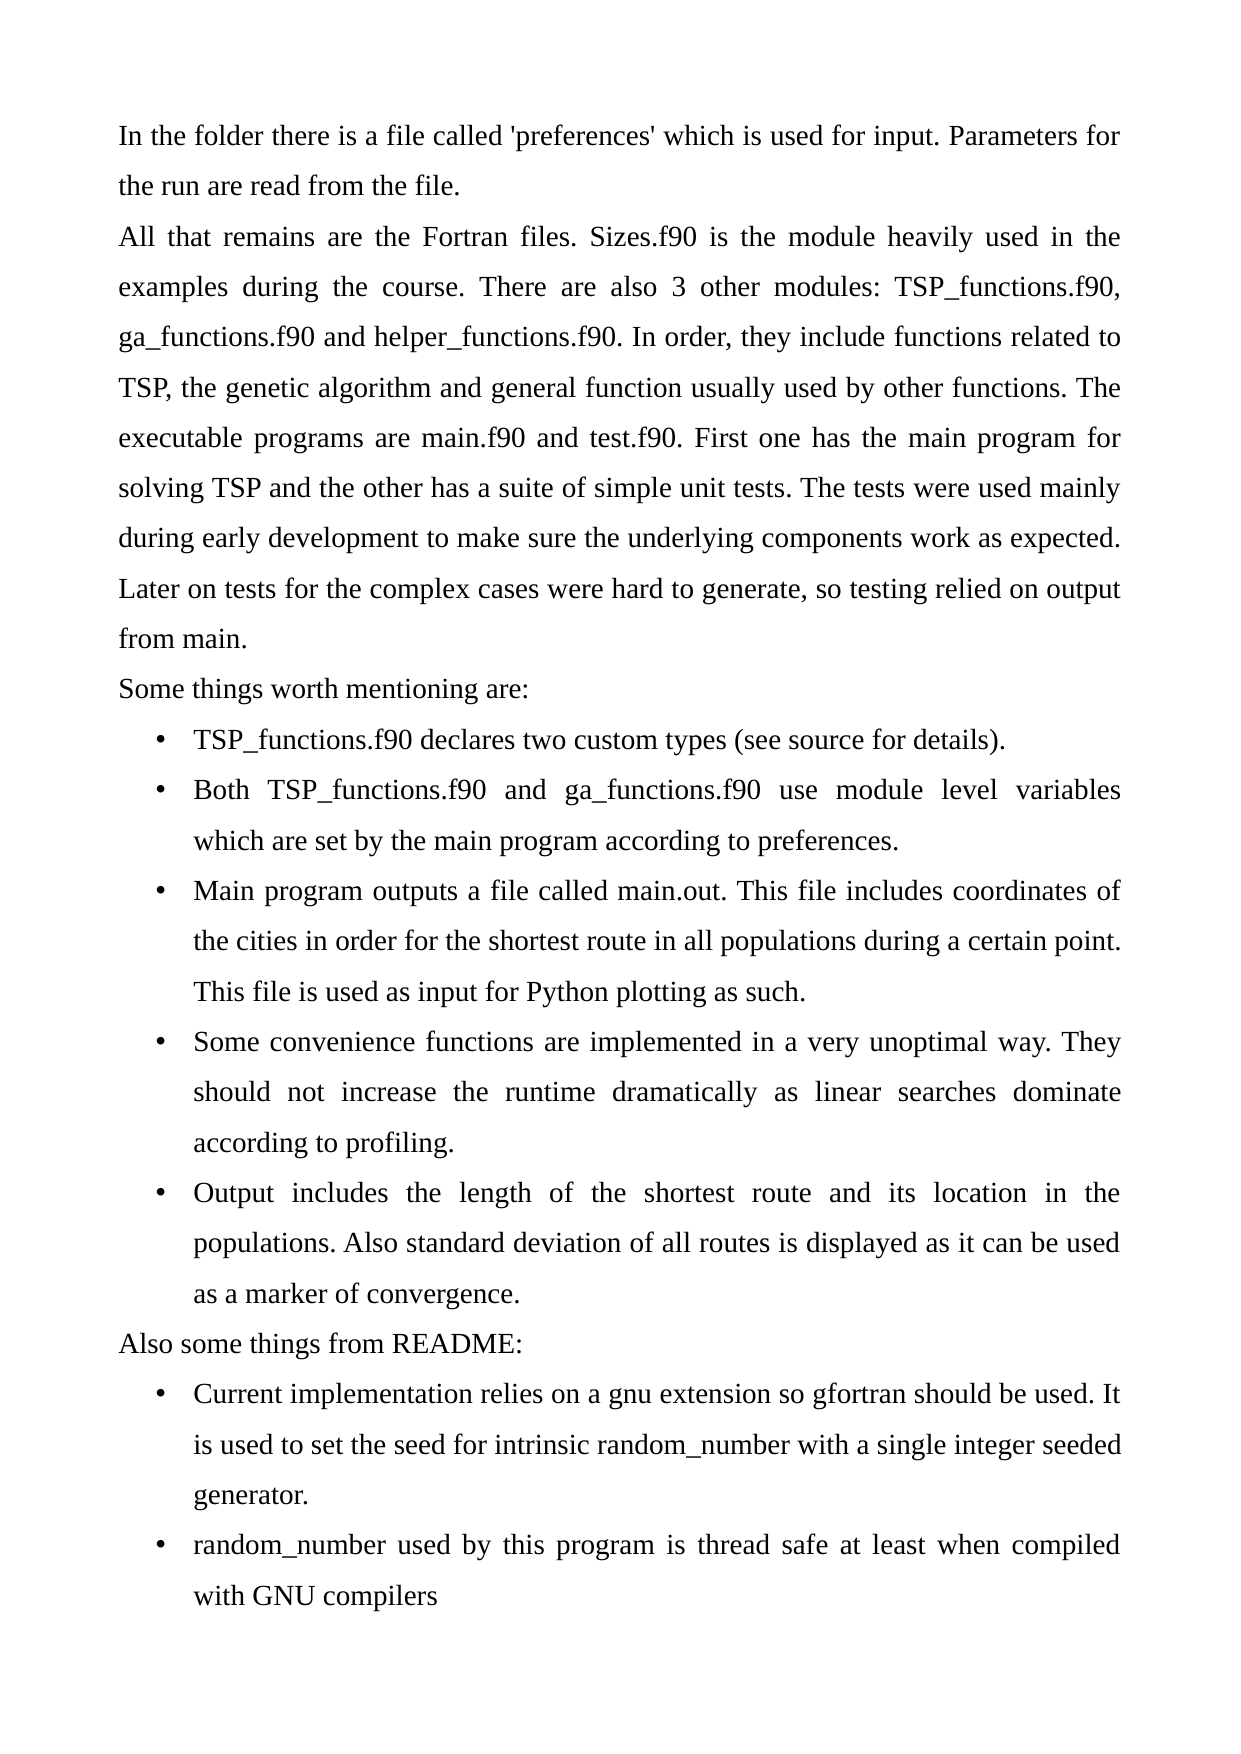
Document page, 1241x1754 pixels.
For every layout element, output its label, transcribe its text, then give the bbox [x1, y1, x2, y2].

list Both TSP_functions.f90 and ga_functions.f90 use module level variables which are set by the main program according to preferences. [156, 772, 1122, 856]
text Some things worth mentioning are: [118, 672, 1122, 705]
text Also some things from README: [118, 1326, 1122, 1360]
list Output includes the length of the shortest route and its location in the populations. Also standard deviation of all routes is displayed as it can be used as a marker of convergence. [156, 1175, 1122, 1309]
list TSP_functions.f90 declares two custom types (see source for details). [156, 722, 1122, 756]
text In the folder there is a file called 'preferences' which is used for input. Parameters for the run are read from the file. [118, 118, 1122, 202]
list random_number used by this program is thread safe at least when compiled with GNU compilers [156, 1527, 1122, 1611]
list Current implementation relies on a gnu extension so gfortran should be used. It is used to set the seed for intrinsic random_number with a single integer seeded generator. [156, 1376, 1122, 1511]
list Some convenience functions are implemented in a very unoptimal way. They should not increase the runtime dramatically as linear searches dominate according to profiling. [156, 1024, 1122, 1158]
text All that remains are the Fortran files. Sizes.f90 is the module heavily used in the examples during the course. There are also 3 other modules: TSP_functions.f90, ga_functions.f90 and helper_functions.f90. In order, they include functions related to TSP, the genetic algorithm and general function usually used by other functions. The executable programs are main.f90 and test.f90. First one has the main program for solving TSP and the other has a suite of simple unit tests. The tests were used mainly during early development to make sure the underlying components work as expected. Later on tests for the complex cases were hard to generate, so testing relied on output from main. [118, 219, 1122, 655]
list Main program outputs a file called main.out. This file includes coordinates of the cities in order for the shortest route in all populations during a certain point. This file is used as input for Python plotting as such. [156, 873, 1122, 1007]
